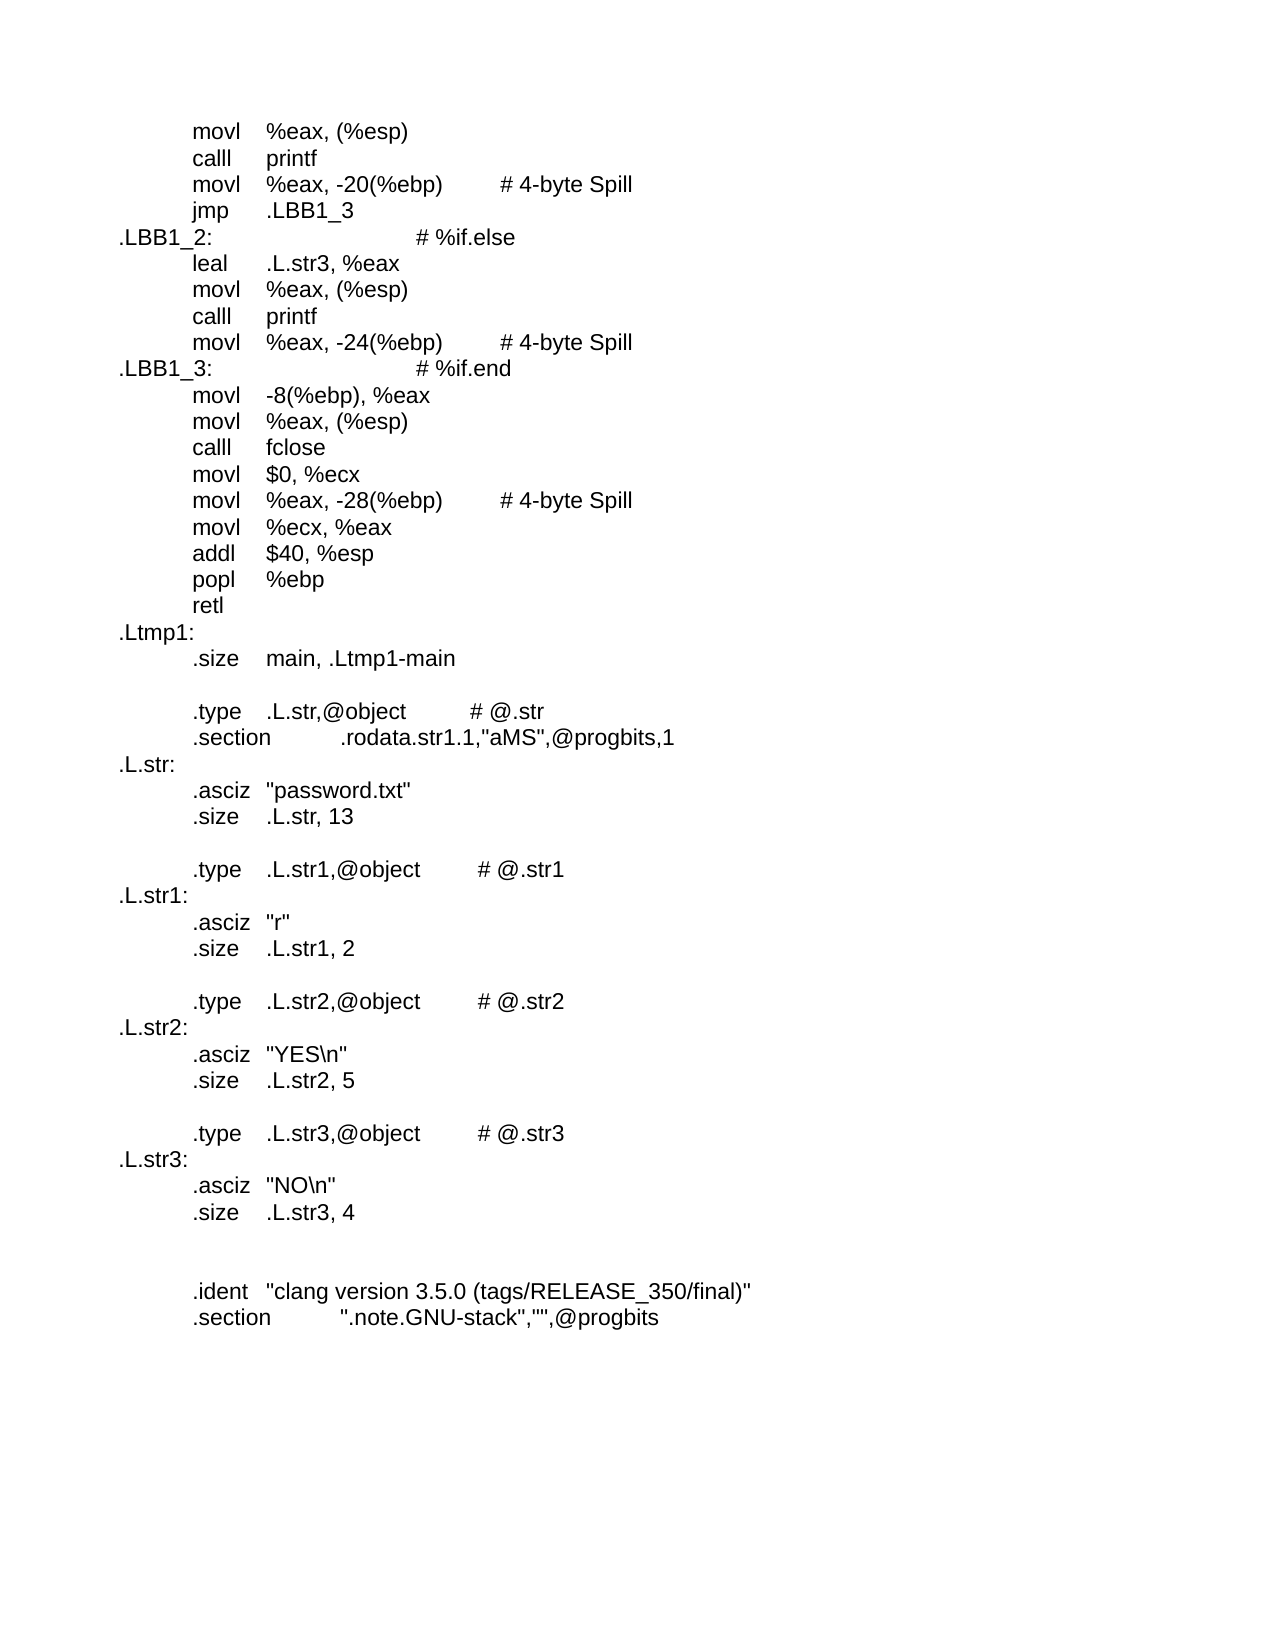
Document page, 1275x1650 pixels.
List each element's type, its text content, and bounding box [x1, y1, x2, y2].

text .L.str2: [118, 1014, 1157, 1041]
text .asciz "NO\n" [118, 1172, 1157, 1199]
text .size .L.str1, 2 [118, 935, 1157, 961]
text .asciz "YES\n" [118, 1041, 1157, 1067]
text movl %eax, (%esp) [118, 118, 1157, 144]
text movl $0, %ecx [118, 461, 1157, 487]
text .L.str3: [118, 1146, 1157, 1172]
text .type .L.str1,@object # @.str1 [118, 856, 1157, 882]
text movl %eax, -20(%ebp) # 4-byte Spill [118, 171, 1157, 197]
text jmp .LBB1_3 [118, 197, 1157, 223]
text retl [118, 592, 1157, 619]
text movl %eax, -24(%ebp) # 4-byte Spill [118, 329, 1157, 355]
text .Ltmp1: [118, 619, 1157, 645]
text calll printf [118, 144, 1157, 171]
text .L.str: [118, 751, 1157, 777]
text movl -8(%ebp), %eax [118, 382, 1157, 408]
text movl %ecx, %eax [118, 513, 1157, 540]
text .asciz "r" [118, 909, 1157, 935]
text .type .L.str3,@object # @.str3 [118, 1119, 1157, 1146]
text movl %eax, -28(%ebp) # 4-byte Spill [118, 487, 1157, 513]
text .section ".note.GNU-stack","",@progbits [118, 1304, 1157, 1330]
text .ident "clang version 3.5.0 (tags/RELEASE_350/final)" [118, 1278, 1157, 1304]
text .size main, .Ltmp1-main [118, 645, 1157, 672]
text calll printf [118, 303, 1157, 329]
text leal .L.str3, %eax [118, 250, 1157, 276]
text .size .L.str, 13 [118, 803, 1157, 830]
text .section .rodata.str1.1,"aMS",@progbits,1 [118, 724, 1157, 751]
text .size .L.str2, 5 [118, 1067, 1157, 1093]
text .type .L.str2,@object # @.str2 [118, 988, 1157, 1014]
text movl %eax, (%esp) [118, 408, 1157, 434]
text .L.str1: [118, 882, 1157, 909]
text .LBB1_3: # %if.end [118, 355, 1157, 382]
text calll fclose [118, 434, 1157, 461]
text .asciz "password.txt" [118, 777, 1157, 803]
text .type .L.str,@object # @.str [118, 698, 1157, 724]
text addl $40, %esp [118, 540, 1157, 566]
text .size .L.str3, 4 [118, 1199, 1157, 1225]
text .LBB1_2: # %if.else [118, 223, 1157, 250]
text movl %eax, (%esp) [118, 276, 1157, 303]
text popl %ebp [118, 566, 1157, 592]
